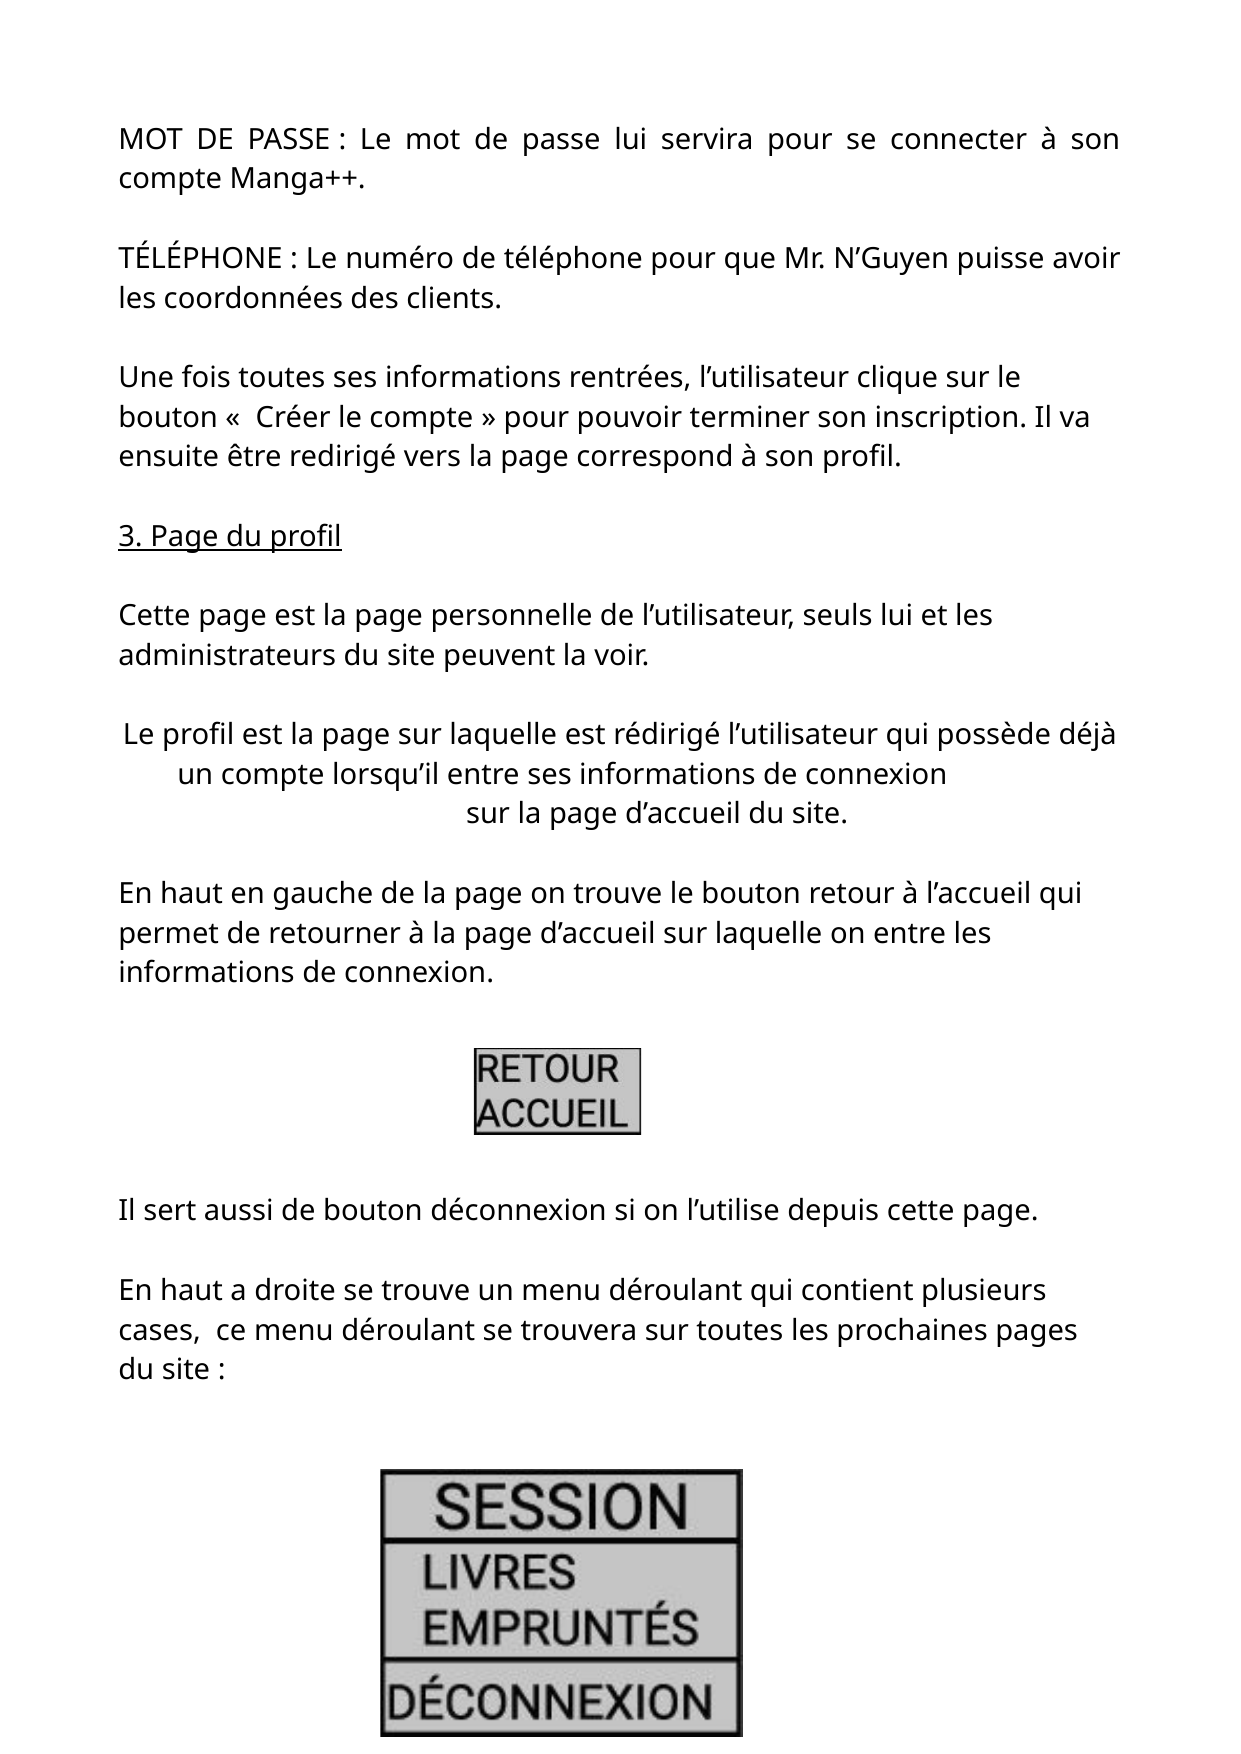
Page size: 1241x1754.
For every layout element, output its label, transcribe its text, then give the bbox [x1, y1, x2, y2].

text Il sert aussi de bouton déconnexion si on l’utilise depuis cette page. [118, 1190, 1122, 1229]
text Le profil est la page sur laquelle est rédirigé l’utilisateur qui possède déjà un compte lorsqu’il entre ses informations de connexion sur la page d’accueil du site. [118, 713, 1122, 832]
text Cette page est la page personnelle de l’utilisateur, seuls lui et les administrateurs du site peuvent la voir. [118, 594, 1122, 674]
text MOT DE PASSE : Le mot de passe lui servira pour se connecter à son compte Manga++. [118, 118, 1122, 197]
text En haut a droite se trouve un menu déroulant qui contient plusieurs cases, ce menu déroulant se trouvera sur toutes les prochaines pages du site : [118, 1269, 1122, 1388]
text TÉLÉPHONE : Le numéro de téléphone pour que Mr. N’Guyen puisse avoir les coordonnées des clients. [118, 237, 1122, 317]
text En haut en gauche de la page on trouve le bouton retour à l’accueil qui permet de retourner à la page d’accueil sur laquelle on entre les informations de connexion. [118, 872, 1122, 991]
text Une fois toutes ses informations rentrées, l’utilisateur clique sur le bouton « Créer le compte » pour pouvoir terminer son inscription. Il va ensuite être redirigé vers la page correspond à son profil. [118, 356, 1122, 475]
picture [473, 1048, 642, 1135]
picture [380, 1469, 743, 1737]
text 3. Page du profil [118, 515, 1122, 555]
